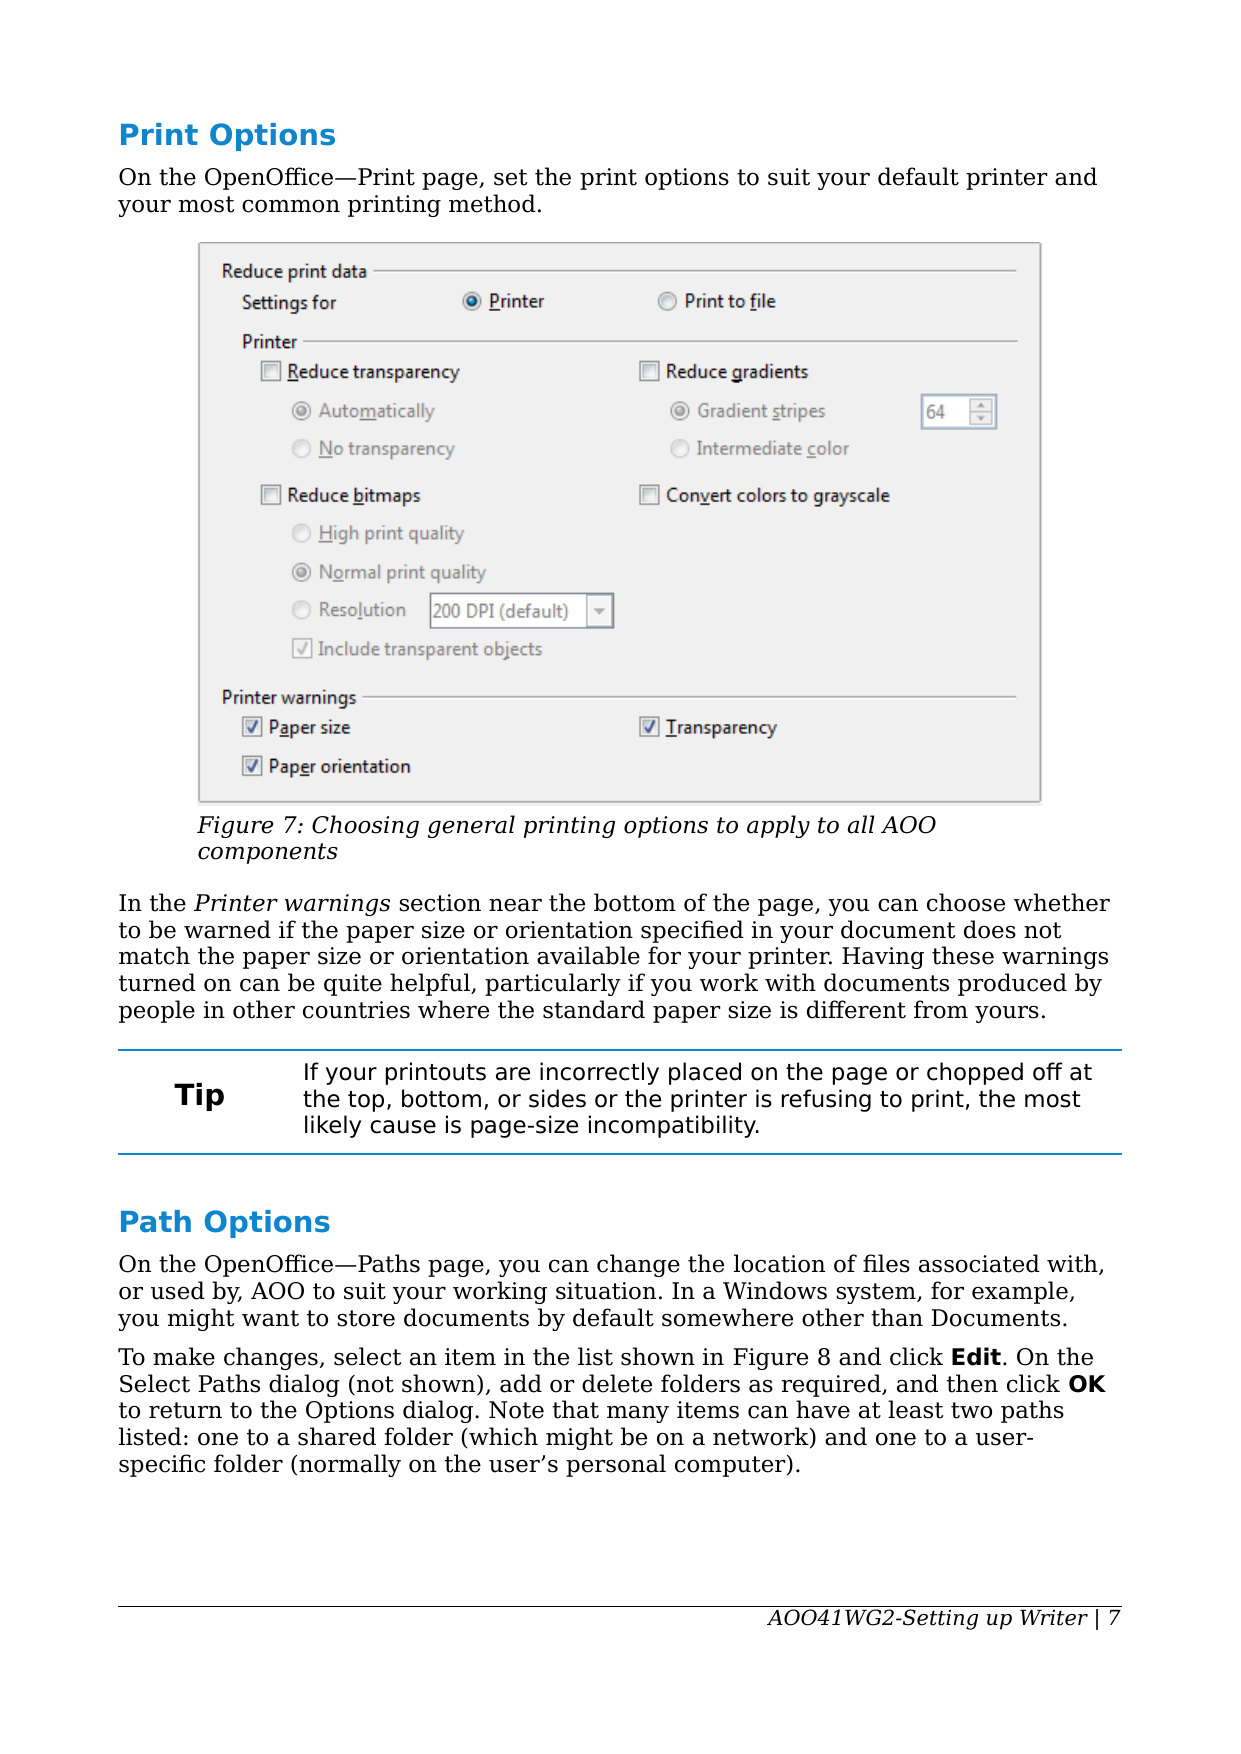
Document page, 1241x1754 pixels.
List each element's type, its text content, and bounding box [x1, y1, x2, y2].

subtitle Path Options [118, 1205, 1122, 1239]
text In the Printer warnings section near the bottom of the page, you can choose whether to be warned if the paper size or orientation specified in your document does not match the paper size or orientation available for your printer. Having these warnings turned on can be quite helpful, particularly if you work with documents produced by people in other countries where the standard paper size is different from yours. [118, 890, 1122, 1023]
picture [197, 242, 1043, 806]
text On the OpenOffice—Paths page, you can change the location of files associated with, or used by, AOO to suit your working situation. In a Windows system, for example, you might want to store documents by default somewhere other than Documents. [118, 1252, 1122, 1332]
text To make changes, select an item in the list shown in Figure 8 and click Edit. On the Select Paths dialog (not shown), add or delete folders as required, and then click OK to return to the Options dialog. Note that many items can have at least two paths listed: one to a shared folder (which might be on a network) and one to a user-specific folder (normally on the user’s personal computer). [118, 1344, 1122, 1477]
table_header If your printouts are incorrectly placed on the page or chopped off at the top, bottom, or sides or the printer is refusing to print, the most likely cause is page‑size incompatibility. [281, 1051, 1122, 1152]
subtitle Print Options [118, 118, 1122, 152]
text On the OpenOffice—Print page, set the print options to suit your default printer and your most common printing method. [118, 164, 1122, 218]
text Figure 7: Choosing general printing options to apply to all AOO components [197, 812, 1043, 865]
table_header Tip [118, 1051, 281, 1152]
